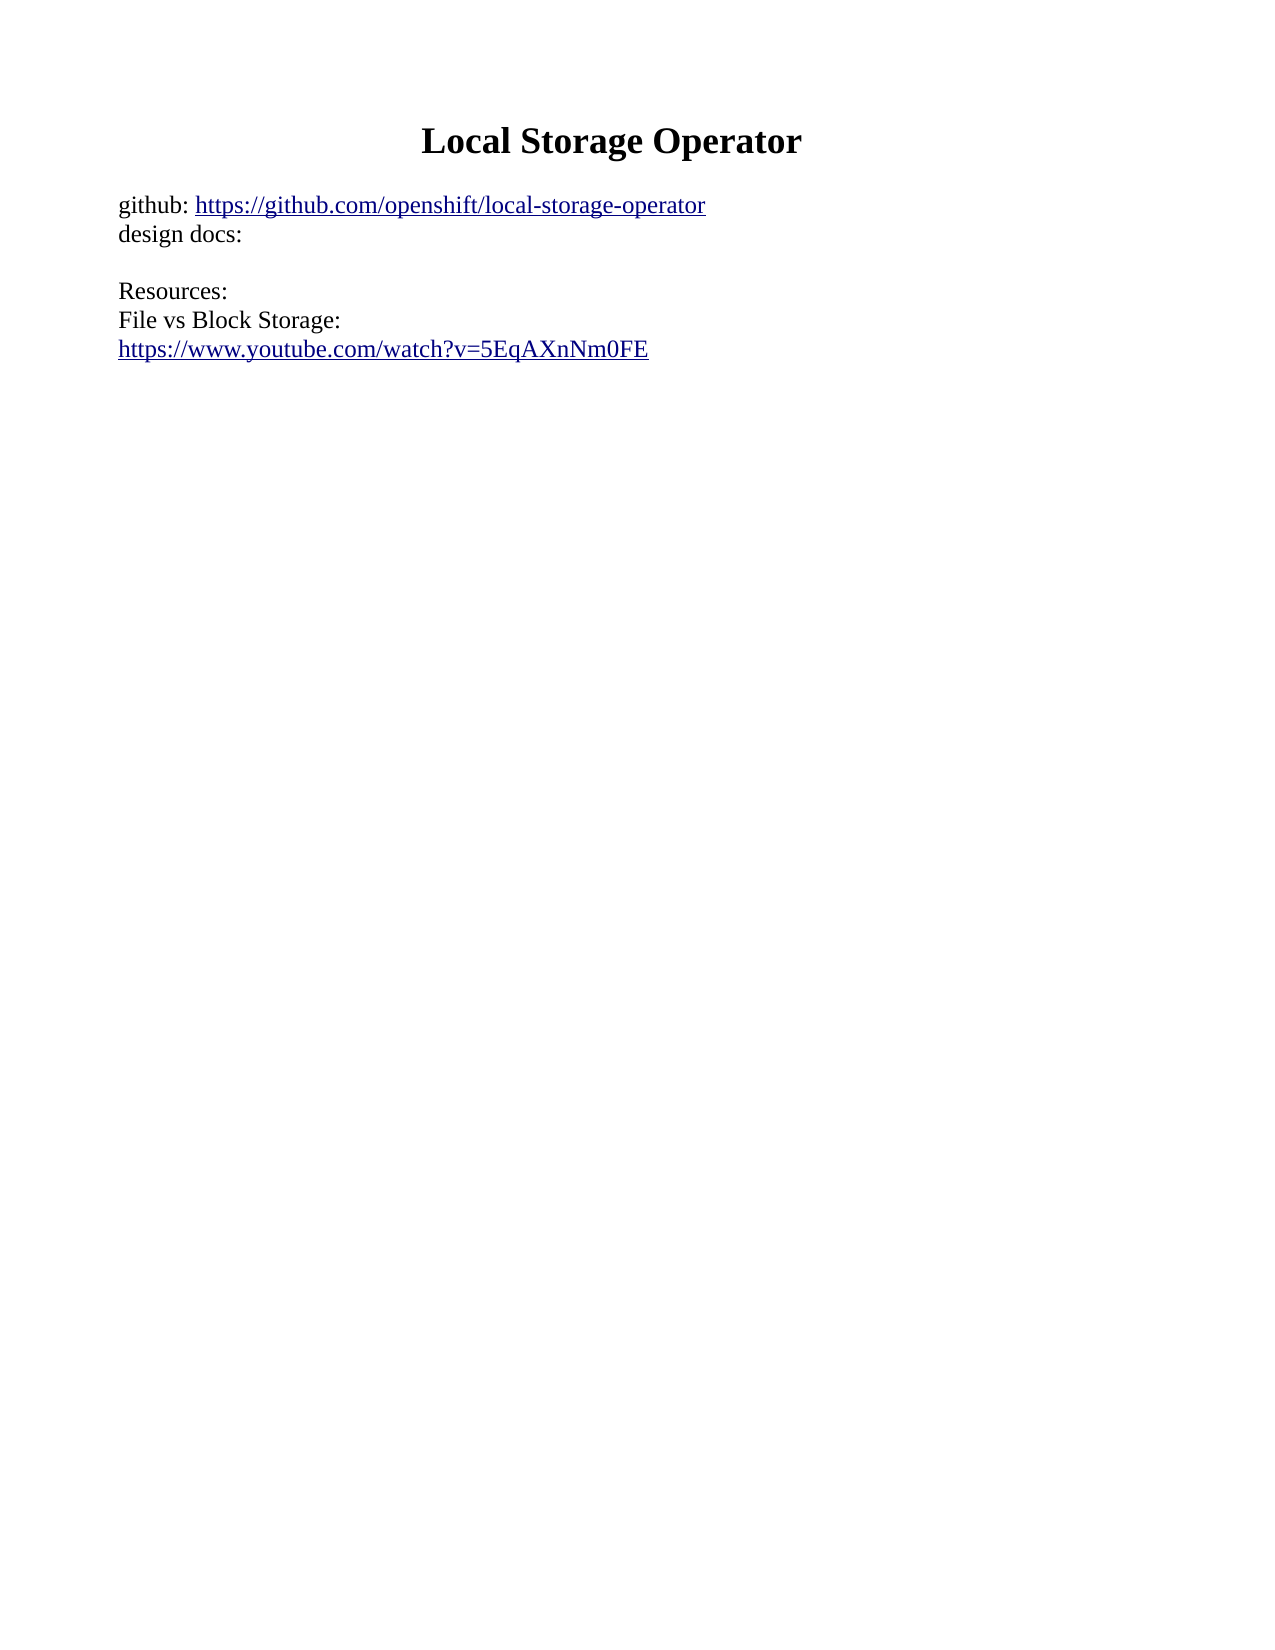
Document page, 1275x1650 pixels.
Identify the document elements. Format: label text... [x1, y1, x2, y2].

text design docs: [118, 219, 1157, 247]
text File vs Block Storage: [118, 305, 1157, 334]
text github: https://github.com/openshift/local-storage-operator [118, 190, 1157, 219]
text Resources: [118, 276, 1157, 305]
text Local Storage Operator [118, 118, 1157, 161]
text https://www.youtube.com/watch?v=5EqAXnNm0FE [118, 334, 1157, 362]
